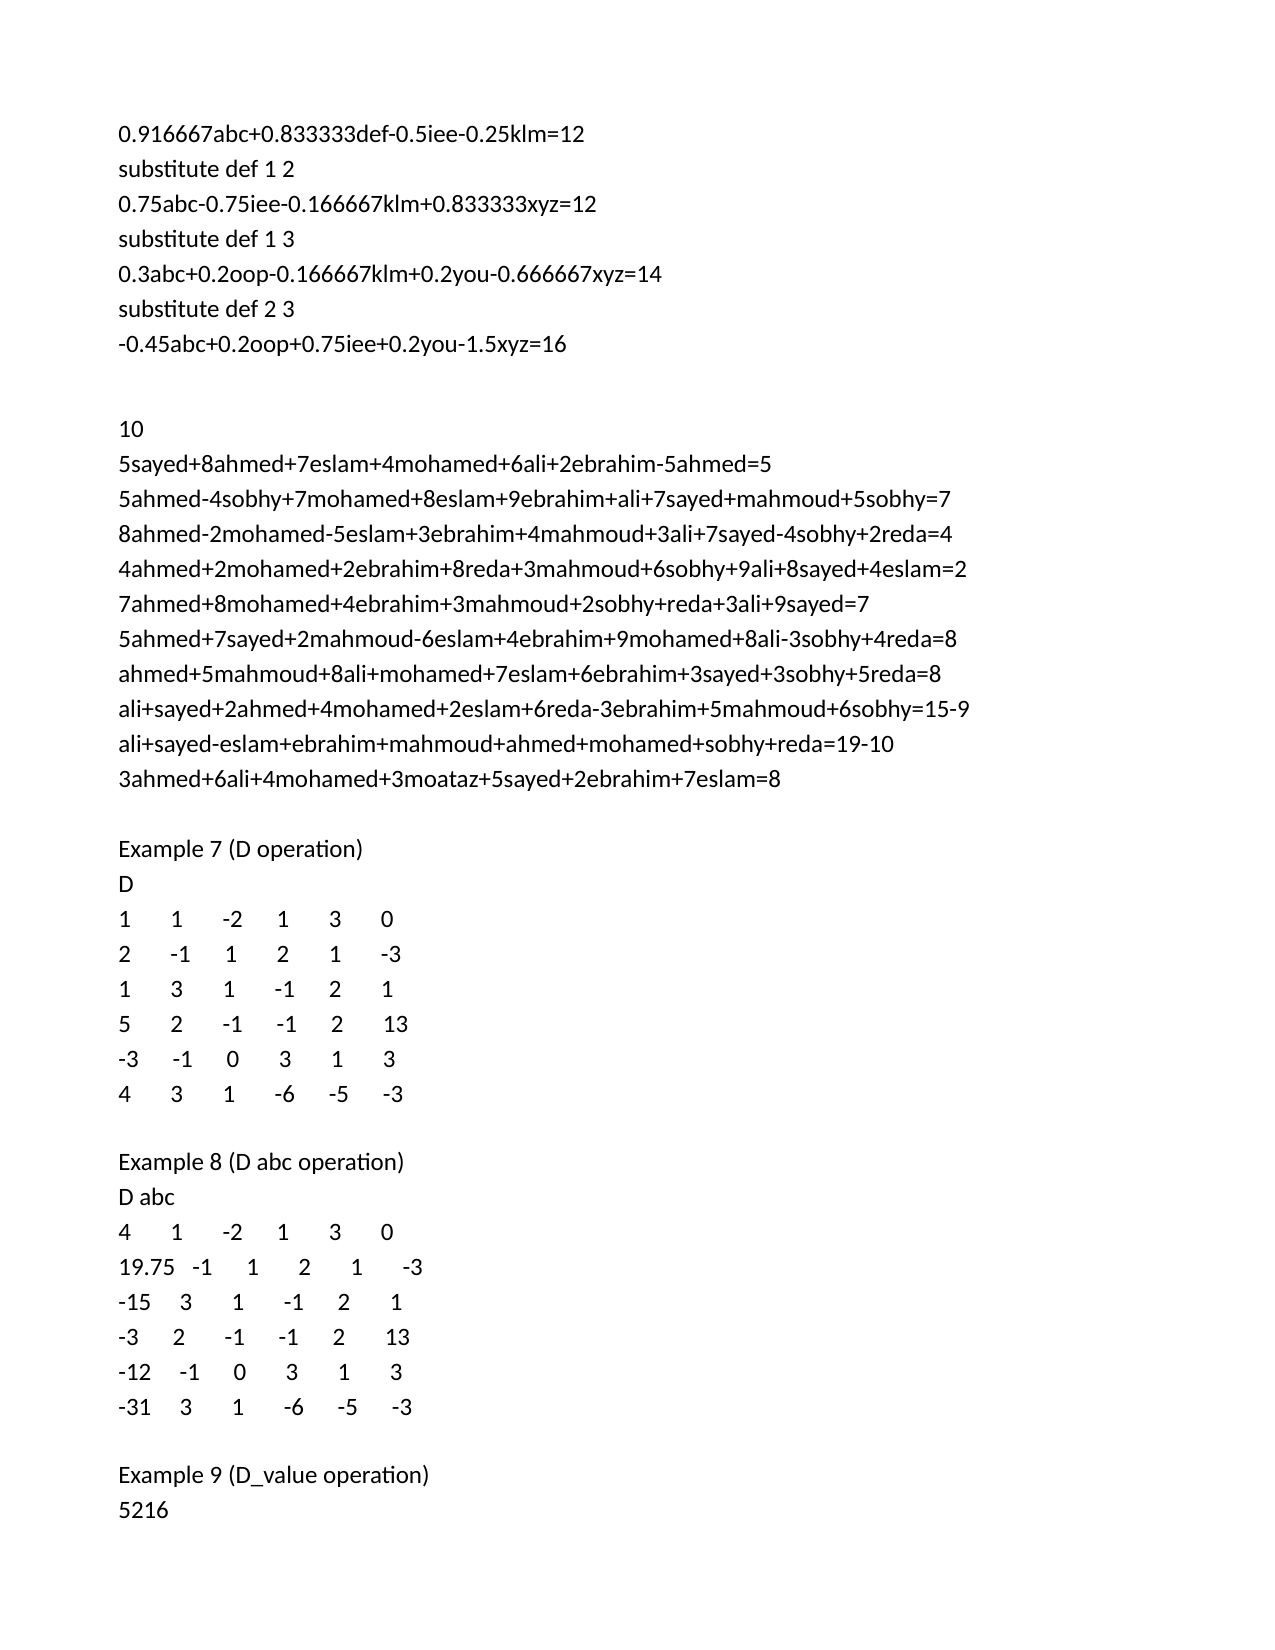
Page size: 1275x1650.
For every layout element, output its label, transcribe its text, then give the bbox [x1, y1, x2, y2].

text -31 3 1 -6 -5 -3 [118, 1391, 1157, 1421]
text 10 [118, 413, 1157, 443]
text 4ahmed+2mohamed+2ebrahim+8reda+3mahmoud+6sobhy+9ali+8sayed+4eslam=2 [118, 553, 1157, 583]
text 8ahmed-2mohamed-5eslam+3ebrahim+4mahmoud+3ali+7sayed-4sobhy+2reda=4 [118, 518, 1157, 548]
text -15 3 1 -1 2 1 [118, 1286, 1157, 1316]
text D abc [118, 1181, 1157, 1211]
text 1 1 -2 1 3 0 [118, 903, 1157, 933]
text 0.75abc-0.75iee-0.166667klm+0.833333xyz=12 [118, 188, 1157, 219]
text 0.3abc+0.2oop-0.166667klm+0.2you-0.666667xyz=14 [118, 258, 1157, 289]
text D [118, 868, 1157, 898]
text 4 3 1 -6 -5 -3 [118, 1078, 1157, 1108]
text 7ahmed+8mohamed+4ebrahim+3mahmoud+2sobhy+reda+3ali+9sayed=7 [118, 588, 1157, 618]
text 5216 [118, 1494, 1157, 1524]
text -12 -1 0 3 1 3 [118, 1356, 1157, 1386]
text substitute def 1 3 [118, 223, 1157, 254]
text 1 3 1 -1 2 1 [118, 973, 1157, 1003]
text Example 7 (D operation) [118, 833, 1157, 863]
text 19.75 -1 1 2 1 -3 [118, 1251, 1157, 1281]
text 2 -1 1 2 1 -3 [118, 938, 1157, 968]
text -3 -1 0 3 1 3 [118, 1043, 1157, 1073]
text substitute def 2 3 [118, 293, 1157, 324]
text 5sayed+8ahmed+7eslam+4mohamed+6ali+2ebrahim-5ahmed=5 [118, 448, 1157, 478]
text 3ahmed+6ali+4mohamed+3moataz+5sayed+2ebrahim+7eslam=8 [118, 763, 1157, 793]
text Example 9 (D_value operation) [118, 1459, 1157, 1489]
text ahmed+5mahmoud+8ali+mohamed+7eslam+6ebrahim+3sayed+3sobhy+5reda=8 ali+sayed+2ahmed+4mohamed+2eslam+6reda-3ebrahim+5mahmoud+6sobhy=15-9 [118, 658, 1157, 723]
text 0.916667abc+0.833333def-0.5iee-0.25klm=12 [118, 118, 1157, 149]
text -3 2 -1 -1 2 13 [118, 1321, 1157, 1351]
text 4 1 -2 1 3 0 [118, 1216, 1157, 1246]
text substitute def 1 2 [118, 153, 1157, 184]
text 5ahmed+7sayed+2mahmoud-6eslam+4ebrahim+9mohamed+8ali-3sobhy+4reda=8 [118, 623, 1157, 653]
text -0.45abc+0.2oop+0.75iee+0.2you-1.5xyz=16 [118, 328, 1157, 359]
text Example 8 (D abc operation) [118, 1146, 1157, 1176]
text 5ahmed-4sobhy+7mohamed+8eslam+9ebrahim+ali+7sayed+mahmoud+5sobhy=7 [118, 483, 1157, 513]
text 5 2 -1 -1 2 13 [118, 1008, 1157, 1038]
text ali+sayed-eslam+ebrahim+mahmoud+ahmed+mohamed+sobhy+reda=19-10 [118, 728, 1157, 758]
